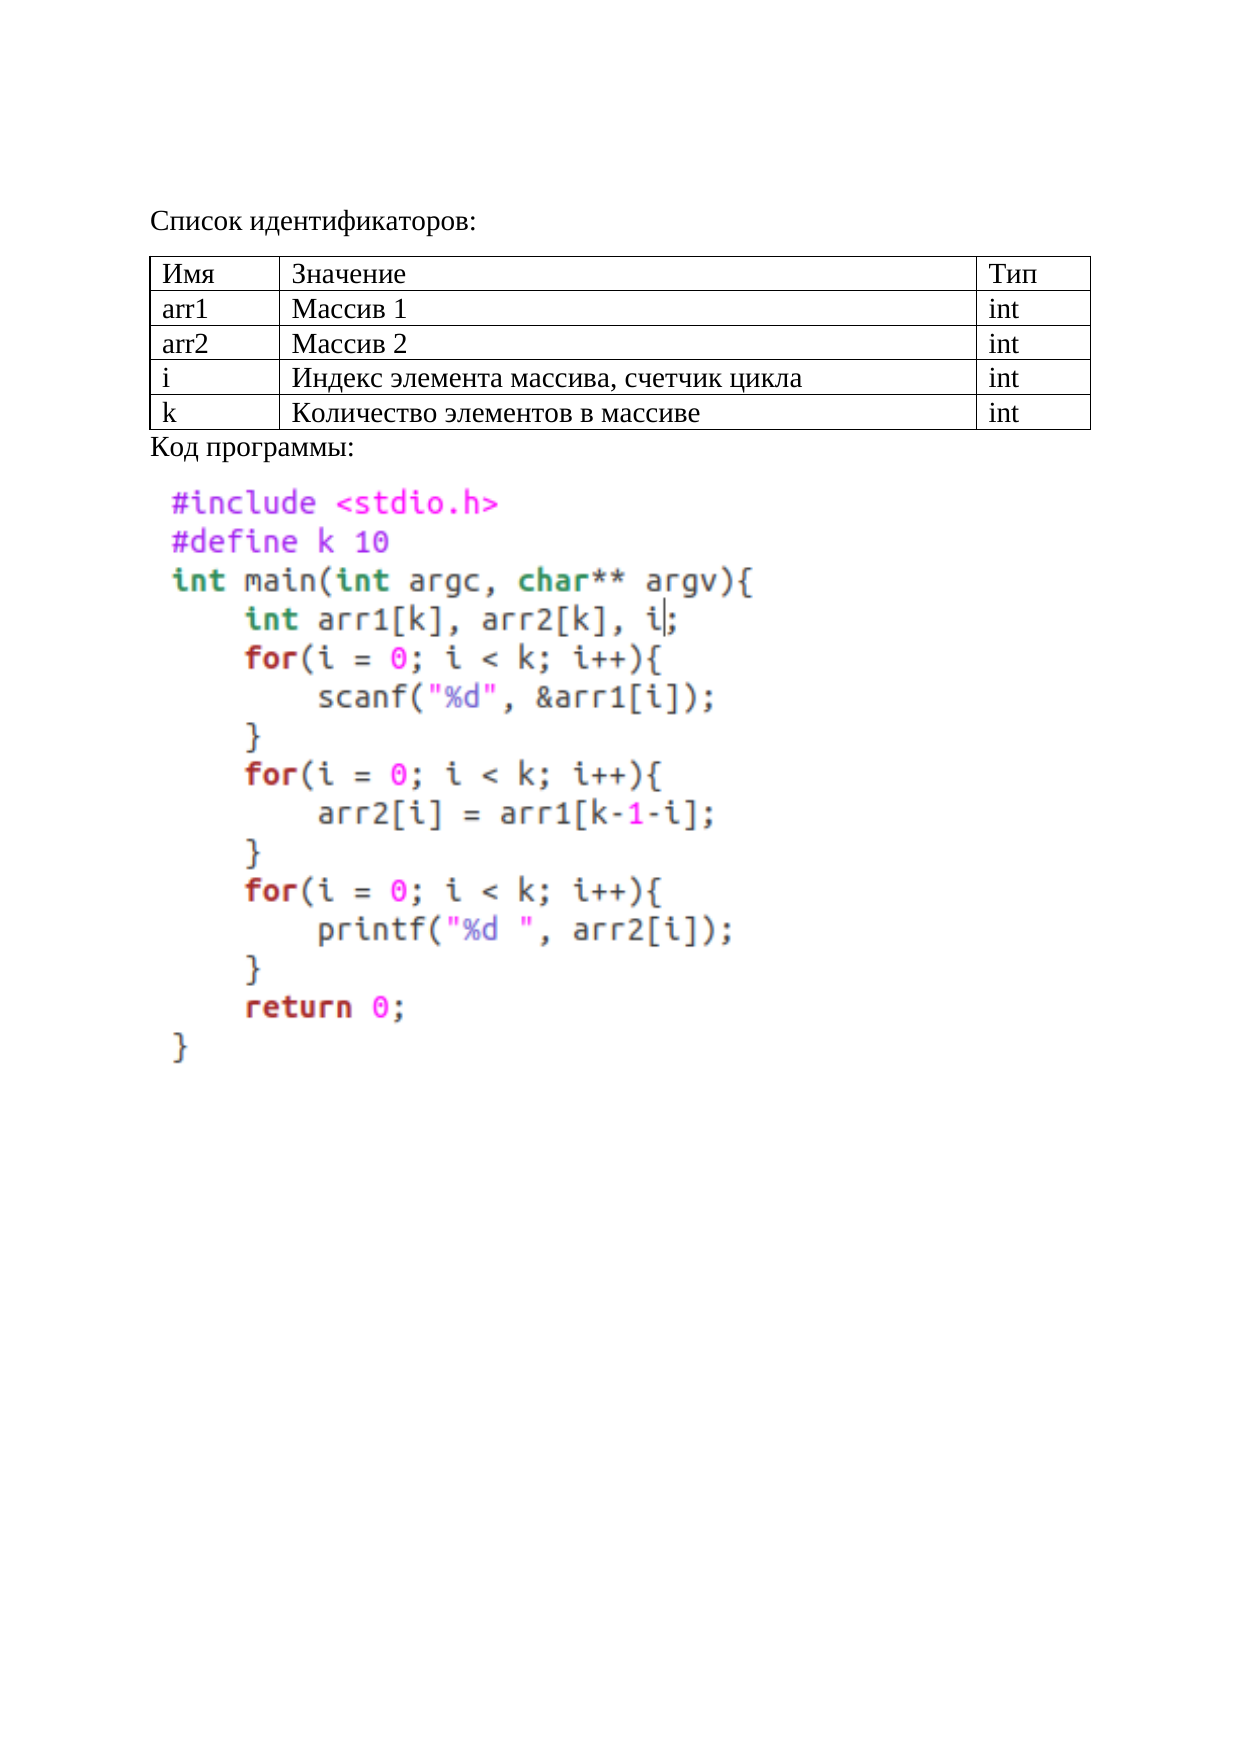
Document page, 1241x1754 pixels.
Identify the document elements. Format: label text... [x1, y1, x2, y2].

table_cell arr2 [151, 326, 279, 359]
text Список идентификаторов: [150, 203, 1090, 236]
table_cell Количество элементов в массиве [280, 395, 976, 428]
table_cell int [977, 360, 1090, 394]
table_cell int [977, 291, 1090, 325]
text Код программы: [150, 430, 1090, 463]
table_header Значение [280, 257, 976, 290]
table_cell Массив 2 [280, 326, 976, 359]
table_header Тип [977, 257, 1090, 290]
table_cell Индекс элемента массива, счетчик цикла [280, 360, 976, 394]
table_cell k [151, 395, 279, 428]
table_cell int [977, 395, 1090, 428]
table_cell Массив 1 [280, 291, 976, 325]
table_cell i [151, 360, 279, 394]
table_header Имя [151, 257, 279, 290]
table_cell arr1 [151, 291, 279, 325]
table_cell int [977, 326, 1090, 359]
picture [168, 482, 757, 1072]
